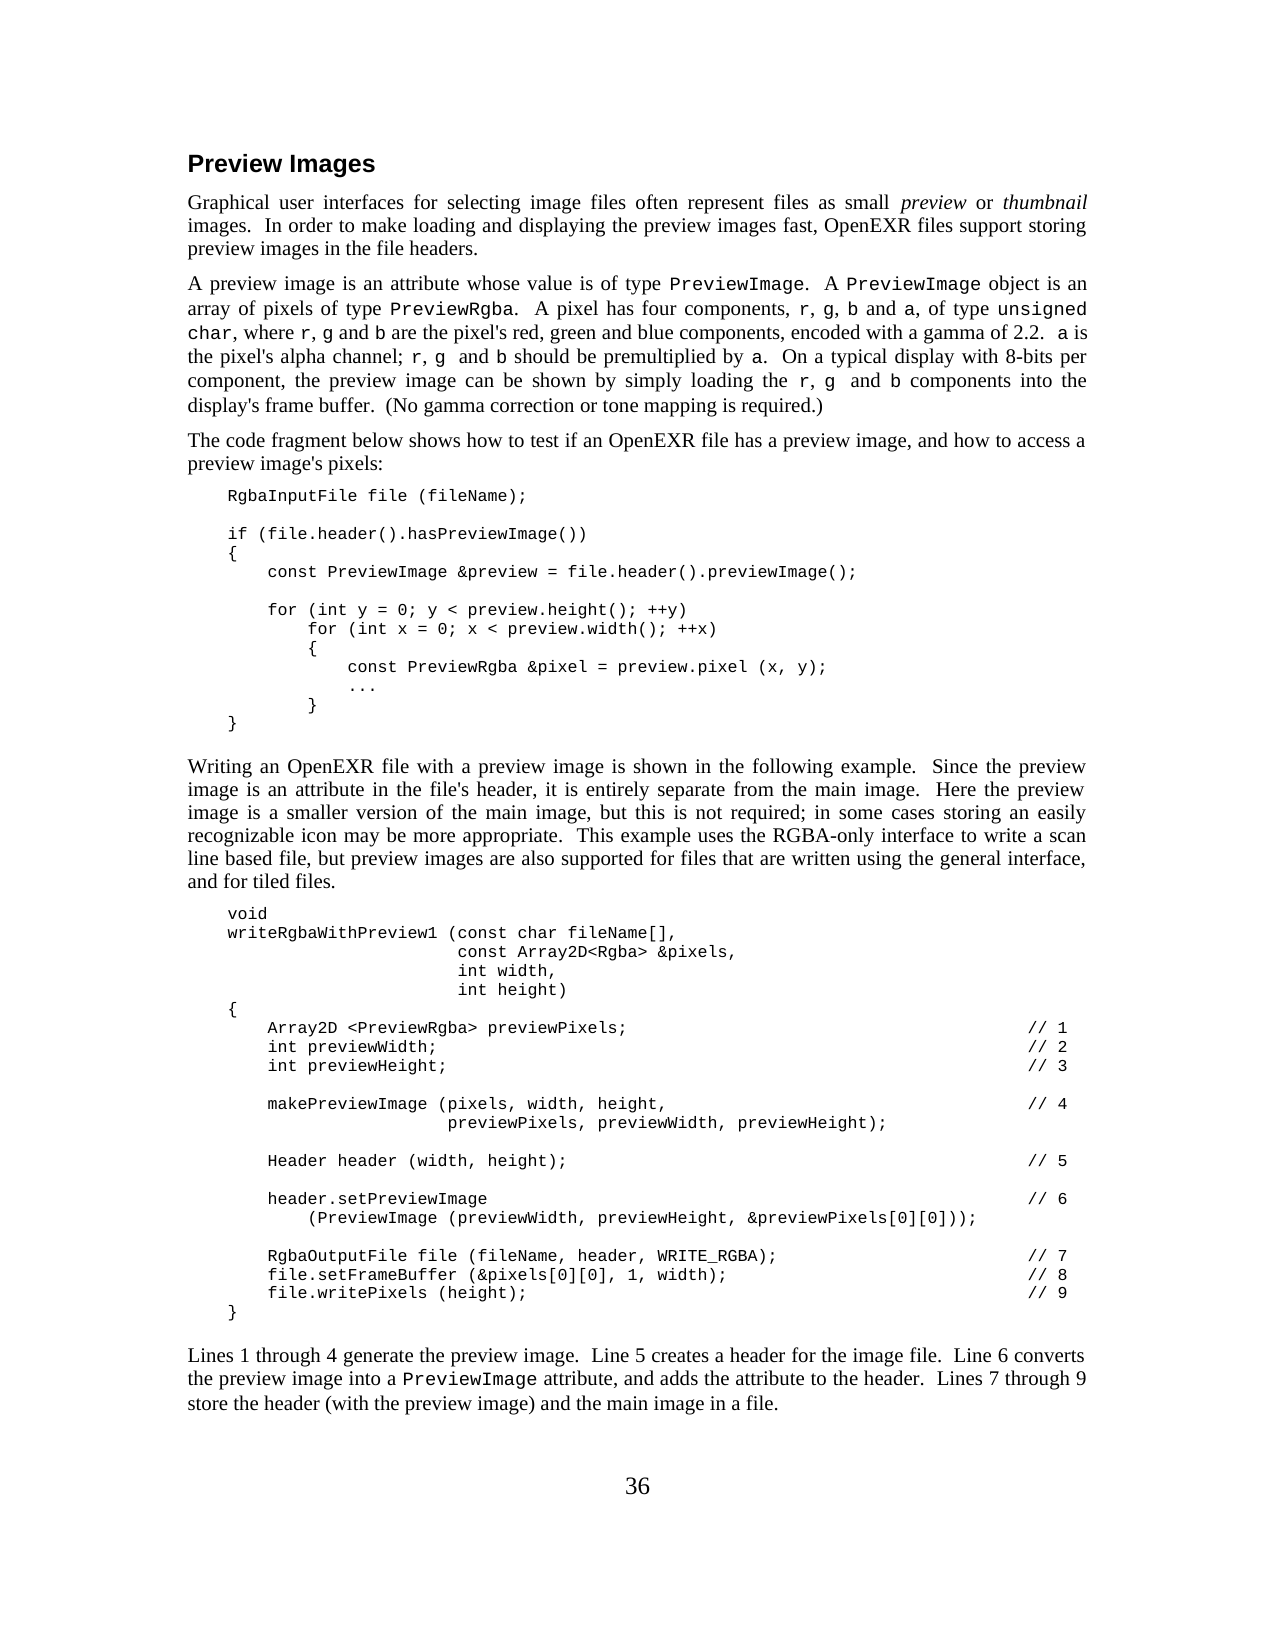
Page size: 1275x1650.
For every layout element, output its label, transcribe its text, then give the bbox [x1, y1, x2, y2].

text for (int x = 0; x < preview.width(); ++x) [187, 620, 1087, 639]
text { [187, 544, 1087, 563]
text Array2D <PreviewRgba> previewPixels; // 1 [187, 1019, 1087, 1038]
text RgbaInputFile file (fileName); [187, 487, 1087, 506]
text int width, [187, 963, 1087, 982]
subtitle Preview Images [187, 150, 1087, 178]
text RgbaOutputFile file (fileName, header, WRITE_RGBA); // 7 [187, 1247, 1087, 1266]
text const Array2D<Rgba> &pixels, [187, 944, 1087, 963]
text int previewHeight; // 3 [187, 1057, 1087, 1076]
text { [187, 1001, 1087, 1019]
text header.setPreviewImage // 6 [187, 1190, 1087, 1209]
text } [187, 715, 1087, 734]
text ... [187, 677, 1087, 696]
text int height) [187, 982, 1087, 1001]
text file.writePixels (height); // 9 [187, 1285, 1087, 1304]
text const PreviewImage &preview = file.header().previewImage(); [187, 563, 1087, 582]
text (PreviewImage (previewWidth, previewHeight, &previewPixels[0][0])); [187, 1209, 1087, 1228]
text file.setFrameBuffer (&pixels[0][0], 1, width); // 8 [187, 1266, 1087, 1285]
text void [187, 906, 1087, 925]
text makePreviewImage (pixels, width, height, // 4 [187, 1095, 1087, 1114]
text previewPixels, previewWidth, previewHeight); [187, 1114, 1087, 1133]
text The code fragment below shows how to test if an OpenEXR file has a preview image, and how to access a preview image's pixels: [187, 429, 1087, 475]
text Lines 1 through 4 generate the preview image. Line 5 creates a header for the image file. Line 6 converts the preview image into a PreviewImage attribute, and adds the attribute to the header. Lines 7 through 9 store the header (with the preview image) and the main image in a file. [187, 1344, 1087, 1414]
text const PreviewRgba &pixel = preview.pixel (x, y); [187, 658, 1087, 677]
text for (int y = 0; y < preview.height(); ++y) [187, 601, 1087, 620]
text A preview image is an attribute whose value is of type PreviewImage. A PreviewImage object is an array of pixels of type PreviewRgba. A pixel has four components, r, g, b and a, of type unsigned char, where r, g and b are the pixel's red, green and blue components, encoded with a gamma of 2.2. a is the pixel's alpha channel; r, g and b should be premultiplied by a. On a typical display with 8-bits per component, the preview image can be shown by simply loading the r, g and b components into the display's frame buffer. (No gamma correction or tone mapping is required.) [187, 272, 1087, 416]
text { [187, 639, 1087, 658]
text writeRgbaWithPreview1 (const char fileName[], [187, 925, 1087, 944]
text Writing an OpenEXR file with a preview image is shown in the following example. Since the preview image is an attribute in the file's header, it is entirely separate from the main image. Here the preview image is a smaller version of the main image, but this is not required; in some cases storing an easily recognizable icon may be more appropriate. This example uses the RGBA-only interface to write a scan line based file, but preview images are also supported for files that are written using the general interface, and for tiled files. [187, 755, 1087, 893]
text } [187, 696, 1087, 715]
text int previewWidth; // 2 [187, 1038, 1087, 1057]
text Header header (width, height); // 5 [187, 1152, 1087, 1171]
text if (file.header().hasPreviewImage()) [187, 525, 1087, 544]
text Graphical user interfaces for selecting image files often represent files as small preview or thumbnail images. In order to make loading and displaying the preview images fast, OpenEXR files support storing preview images in the file headers. [187, 191, 1087, 259]
text } [187, 1304, 1087, 1323]
